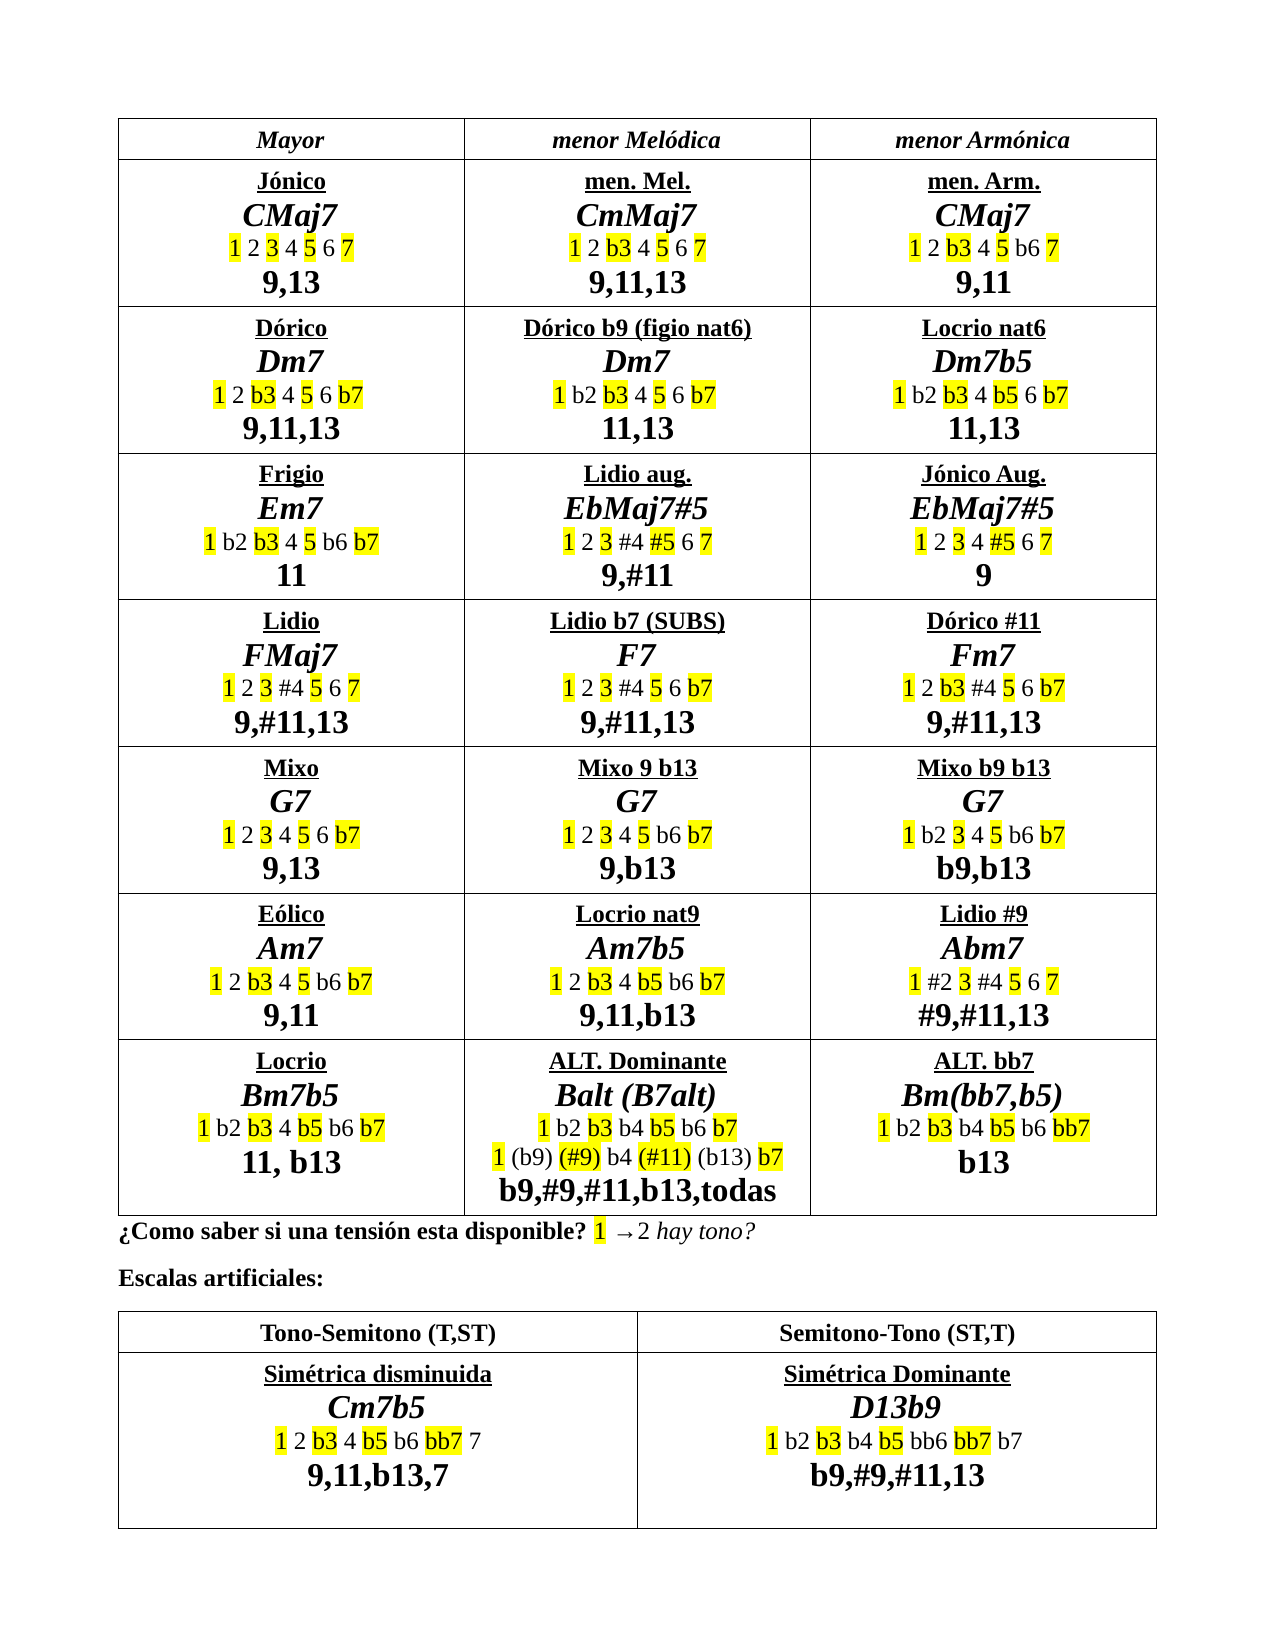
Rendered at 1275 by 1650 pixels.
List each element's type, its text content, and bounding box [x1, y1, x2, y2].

table_header Semitono-Tono (ST,T) [638, 1312, 1156, 1352]
table_header menor Melódica [465, 119, 810, 159]
table_cell men. Arm. CMaj7 1 2 b3 4 5 b6 7 9,11 [811, 160, 1156, 306]
table_cell Dórico Dm7 1 2 b3 4 5 6 b7 9,11,13 [119, 307, 464, 453]
table_cell Simétrica disminuida Cm7b5 1 2 b3 4 b5 b6 bb7 7 9,11,b13,7 [119, 1353, 637, 1528]
table_cell Mixo b9 b13 G7 1 b2 3 4 5 b6 b7 b9,b13 [811, 747, 1156, 893]
table_cell Lidio FMaj7 1 2 3 #4 5 6 7 9,#11,13 [119, 600, 464, 746]
table_cell Lidio aug. EbMaj7#5 1 2 3 #4 #5 6 7 9,#11 [465, 454, 810, 599]
table_cell Simétrica Dominante D13b9 1 b2 b3 b4 b5 bb6 bb7 b7 b9,#9,#11,13 [638, 1353, 1156, 1528]
text Escalas artificiales: [118, 1263, 1157, 1292]
table_cell Jónico CMaj7 1 2 3 4 5 6 7 9,13 [119, 160, 464, 306]
table_cell Mixo G7 1 2 3 4 5 6 b7 9,13 [119, 747, 464, 893]
table_cell Locrio nat9 Am7b5 1 2 b3 4 b5 b6 b7 9,11,b13 [465, 894, 810, 1039]
table_header menor Armónica [811, 119, 1156, 159]
table_cell Lidio #9 Abm7 1 #2 3 #4 5 6 7 #9,#11,13 [811, 894, 1156, 1039]
table_cell ALT. bb7 Bm(bb7,b5) 1 b2 b3 b4 b5 b6 bb7 b13 [811, 1040, 1156, 1215]
table_cell Locrio Bm7b5 1 b2 b3 4 b5 b6 b7 11, b13 [119, 1040, 464, 1215]
table_cell Frigio Em7 1 b2 b3 4 5 b6 b7 11 [119, 454, 464, 599]
table_cell men. Mel. CmMaj7 1 2 b3 4 5 6 7 9,11,13 [465, 160, 810, 306]
table_cell ALT. Dominante Balt (B7alt) 1 b2 b3 b4 b5 b6 b7 1 (b9) (#9) b4 (#11) (b13) b7 b9,#9,#11,b13,todas [465, 1040, 810, 1215]
text ¿Como saber si una tensión esta disponible? 1 →2 hay tono? [118, 1216, 1157, 1244]
table_cell Dórico #11 Fm7 1 2 b3 #4 5 6 b7 9,#11,13 [811, 600, 1156, 746]
table_header Tono-Semitono (T,ST) [119, 1312, 637, 1352]
table_cell Jónico Aug. EbMaj7#5 1 2 3 4 #5 6 7 9 [811, 454, 1156, 599]
table_cell Dórico b9 (figio nat6) Dm7 1 b2 b3 4 5 6 b7 11,13 [465, 307, 810, 453]
table_header Mayor [119, 119, 464, 159]
table_cell Eólico Am7 1 2 b3 4 5 b6 b7 9,11 [119, 894, 464, 1039]
table_cell Lidio b7 (SUBS) F7 1 2 3 #4 5 6 b7 9,#11,13 [465, 600, 810, 746]
table_cell Locrio nat6 Dm7b5 1 b2 b3 4 b5 6 b7 11,13 [811, 307, 1156, 453]
table_cell Mixo 9 b13 G7 1 2 3 4 5 b6 b7 9,b13 [465, 747, 810, 893]
